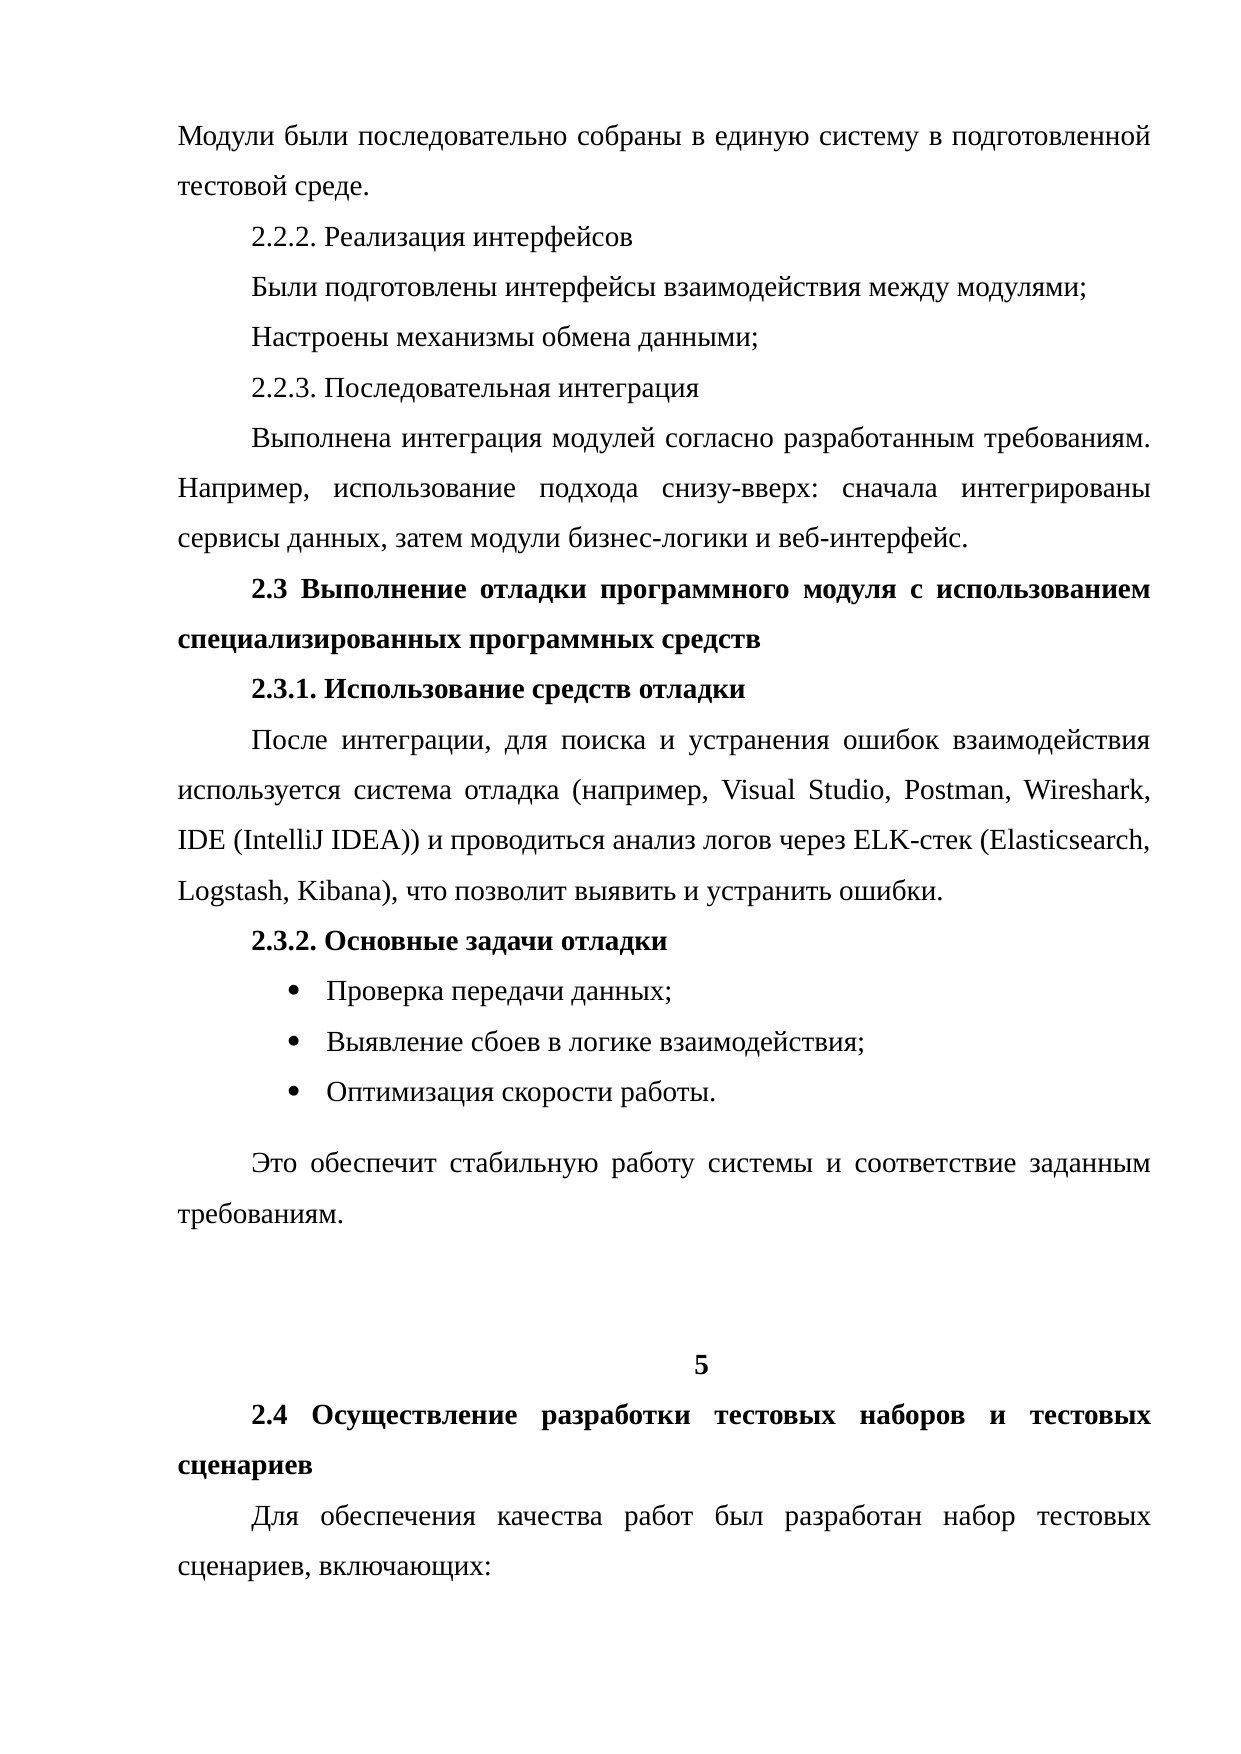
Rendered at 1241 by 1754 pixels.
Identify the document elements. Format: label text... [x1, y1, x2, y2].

text Выполнена интеграция модулей согласно разработанным требованиям. Например, использование подхода снизу-вверх: сначала интегрированы сервисы данных, затем модули бизнес-логики и веб-интерфейс. [177, 420, 1152, 554]
text Модули были последовательно собраны в единую систему в подготовленной тестовой среде. [177, 118, 1152, 202]
list Выявление сбоев в логике взаимодействия; [288, 1024, 1152, 1057]
text 2.2.2. Реализация интерфейсов [177, 219, 1152, 252]
text 2.3 Выполнение отладки программного модуля с использованием специализированных программных средств [177, 571, 1152, 655]
text Это обеспечит стабильную работу системы и соответствие заданным требованиям. [177, 1146, 1152, 1229]
text 2.3.1. Использование средств отладки [177, 672, 1152, 705]
text Были подготовлены интерфейсы взаимодействия между модулями; [177, 269, 1152, 303]
text 5 [177, 1347, 1152, 1380]
list Оптимизация скорости работы. [288, 1074, 1152, 1108]
text После интеграции, для поиска и устранения ошибок взаимодействия используется система отладка (например, Visual Studio, Postman, Wireshark, IDE (IntelliJ IDEA)) и проводиться анализ логов через ELK-стек (Elasticsearch, Logstash, Kibana), что позволит выявить и устранить ошибки. [177, 722, 1152, 906]
text 2.2.3. Последовательная интеграция [177, 370, 1152, 403]
text 2.4 Осуществление разработки тестовых наборов и тестовых сценариев [177, 1397, 1152, 1481]
text 2.3.2. Основные задачи отладки [177, 923, 1152, 957]
list Проверка передачи данных; [288, 973, 1152, 1007]
text Настроены механизмы обмена данными; [177, 319, 1152, 353]
text Для обеспечения качества работ был разработан набор тестовых сценариев, включающих: [177, 1498, 1152, 1582]
